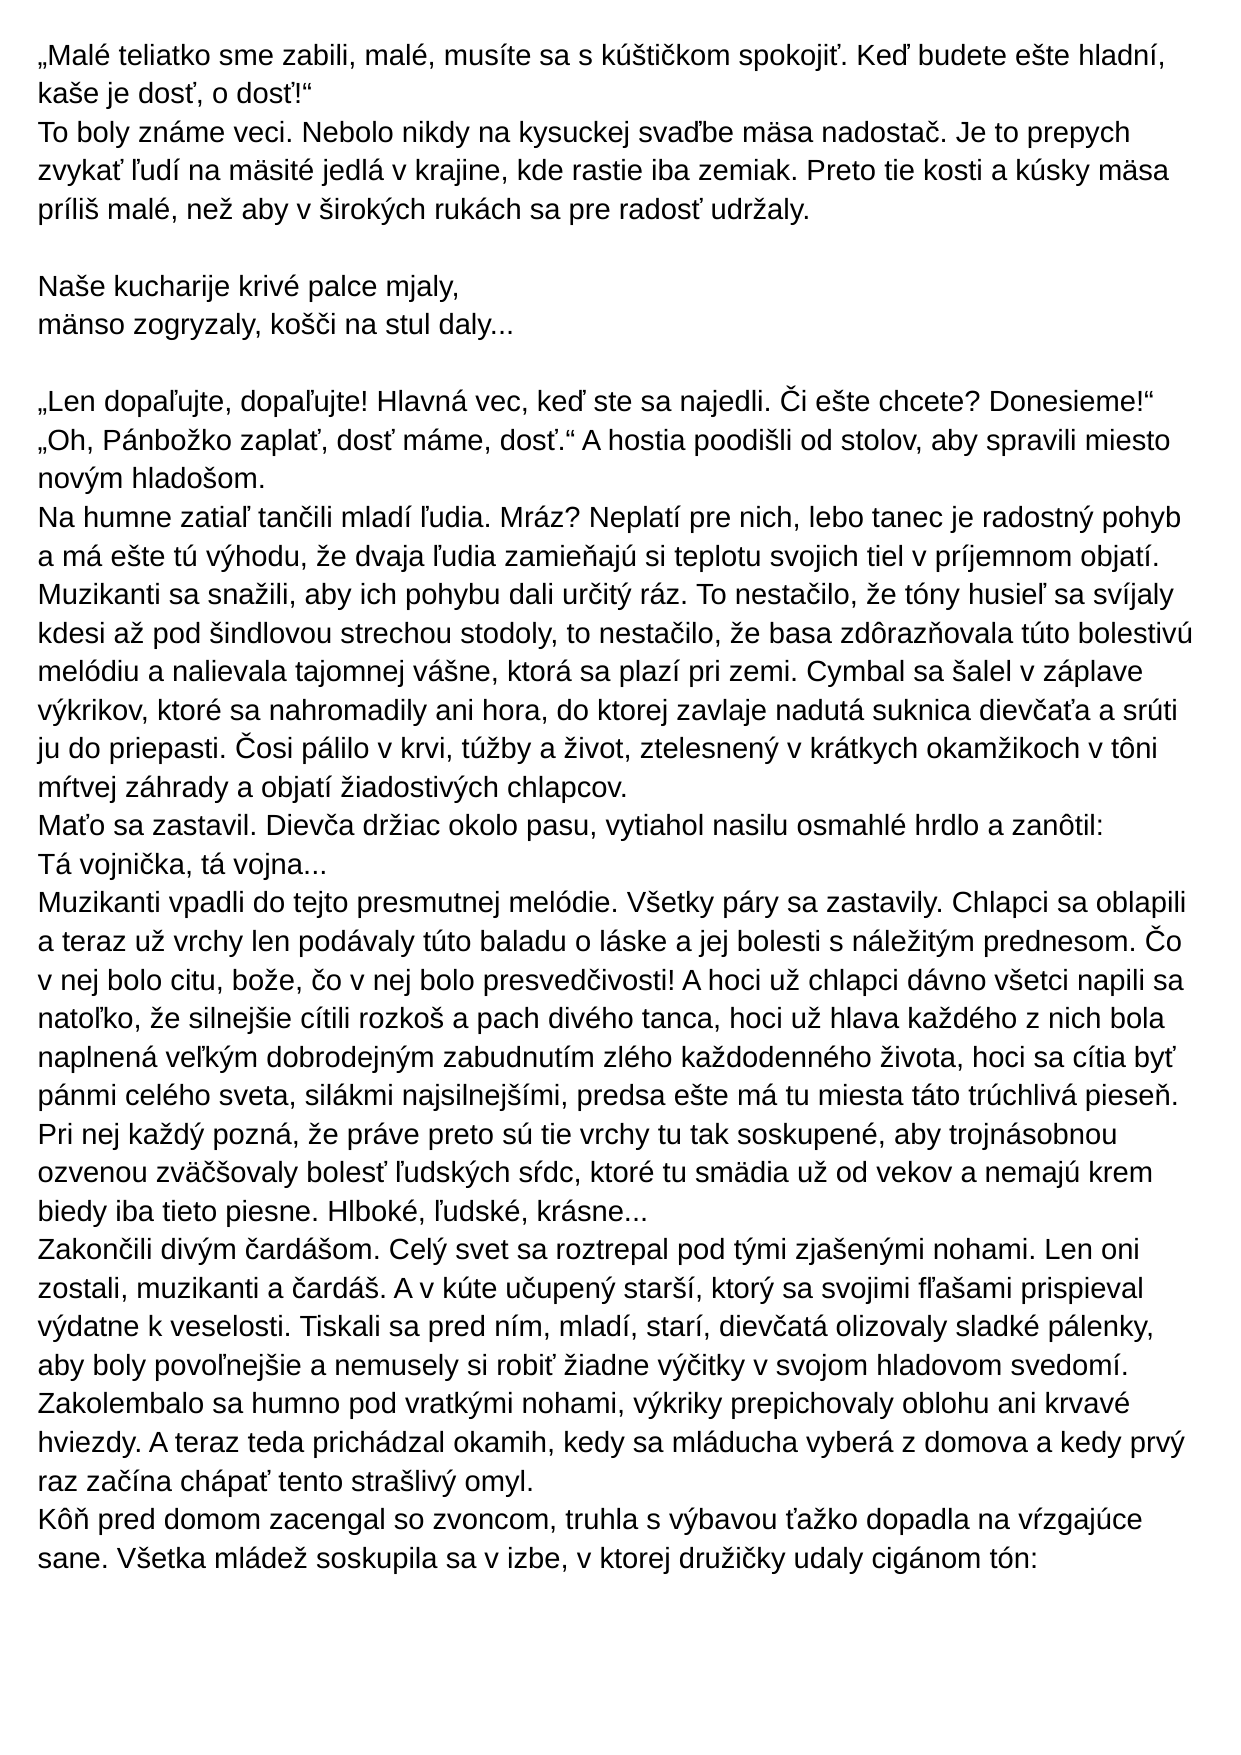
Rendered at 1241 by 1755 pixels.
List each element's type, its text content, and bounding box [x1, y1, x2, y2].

text Muzikanti vpadli do tejto presmutnej melódie. Všetky páry sa zastavily. Chlapci sa oblapili a teraz už vrchy len podávaly túto baladu o láske a jej bolesti s náležitým prednesom. Čo v nej bolo citu, bože, čo v nej bolo presvedčivosti! A hoci už chlapci dávno všetci napili sa natoľko, že silnejšie cítili rozkoš a pach divého tanca, hoci už hlava každého z nich bola naplnená veľkým dobrodejným zabudnutím zlého každodenného života, hoci sa cítia byť pánmi celého sveta, silákmi najsilnejšími, predsa ešte má tu miesta táto trúchlivá pieseň. Pri nej každý pozná, že práve preto sú tie vrchy tu tak soskupené, aby trojnásobnou ozvenou zväčšovaly bolesť ľudských sŕdc, ktoré tu smädia už od vekov a nemajú krem biedy iba tieto piesne. Hlboké, ľudské, krásne... [37, 885, 1203, 1227]
text Naše kucharije krivé palce mjaly, [37, 269, 1203, 302]
text „Len dopaľujte, dopaľujte! Hlavná vec, keď ste sa najedli. Či ešte chcete? Donesieme!“ [37, 384, 1203, 418]
text Na humne zatiaľ tančili mladí ľudia. Mráz? Neplatí pre nich, lebo tanec je radostný pohyb a má ešte tú výhodu, že dvaja ľudia zamieňajú si teplotu svojich tiel v príjemnom objatí. Muzikanti sa snažili, aby ich pohybu dali určitý ráz. To nestačilo, že tóny husieľ sa svíjaly kdesi až pod šindlovou strechou stodoly, to nestačilo, že basa zdôrazňovala túto bolestivú melódiu a nalievala tajomnej vášne, ktorá sa plazí pri zemi. Cymbal sa šalel v záplave výkrikov, ktoré sa nahromadily ani hora, do ktorej zavlaje nadutá suknica dievčaťa a srúti ju do priepasti. Čosi pálilo v krvi, túžby a život, ztelesnený v krátkych okamžikoch v tôni mŕtvej záhrady a objatí žiadostivých chlapcov. [37, 500, 1203, 803]
text Tá vojnička, tá vojna... [37, 847, 1203, 880]
text Zakončili divým čardášom. Celý svet sa roztrepal pod tými zjašenými nohami. Len oni zostali, muzikanti a čardáš. A v kúte učupený starší, ktorý sa svojimi fľašami prispieval výdatne k veselosti. Tiskali sa pred ním, mladí, starí, dievčatá olizovaly sladké pálenky, aby boly povoľnejšie a nemusely si robiť žiadne výčitky v svojom hladovom svedomí. Zakolembalo sa humno pod vratkými nohami, výkriky prepichovaly oblohu ani krvavé hviezdy. A teraz teda prichádzal okamih, kedy sa mláducha vyberá z domova a kedy prvý raz začína chápať tento strašlivý omyl. [37, 1232, 1203, 1497]
text Kôň pred domom zacengal so zvoncom, truhla s výbavou ťažko dopadla na vŕzgajúce sane. Všetka mládež soskupila sa v izbe, v ktorej družičky udaly cigánom tón: [37, 1502, 1203, 1574]
text mänso zogryzaly, košči na stul daly... [37, 307, 1203, 341]
text To boly známe veci. Nebolo nikdy na kysuckej svaďbe mäsa nadostač. Je to prepych zvykať ľudí na mäsité jedlá v krajine, kde rastie iba zemiak. Preto tie kosti a kúsky mäsa príliš malé, než aby v širokých rukách sa pre radosť udržaly. [37, 114, 1203, 225]
text Maťo sa zastavil. Dievča držiac okolo pasu, vytiahol nasilu osmahlé hrdlo a zanôtil: [37, 808, 1203, 842]
text „Malé teliatko sme zabili, malé, musíte sa s kúštičkom spokojiť. Keď budete ešte hladní, kaše je dosť, o dosť!“ [37, 37, 1203, 109]
text „Oh, Pánbožko zaplať, dosť máme, dosť.“ A hostia poodišli od stolov, aby spravili miesto novým hladošom. [37, 423, 1203, 495]
